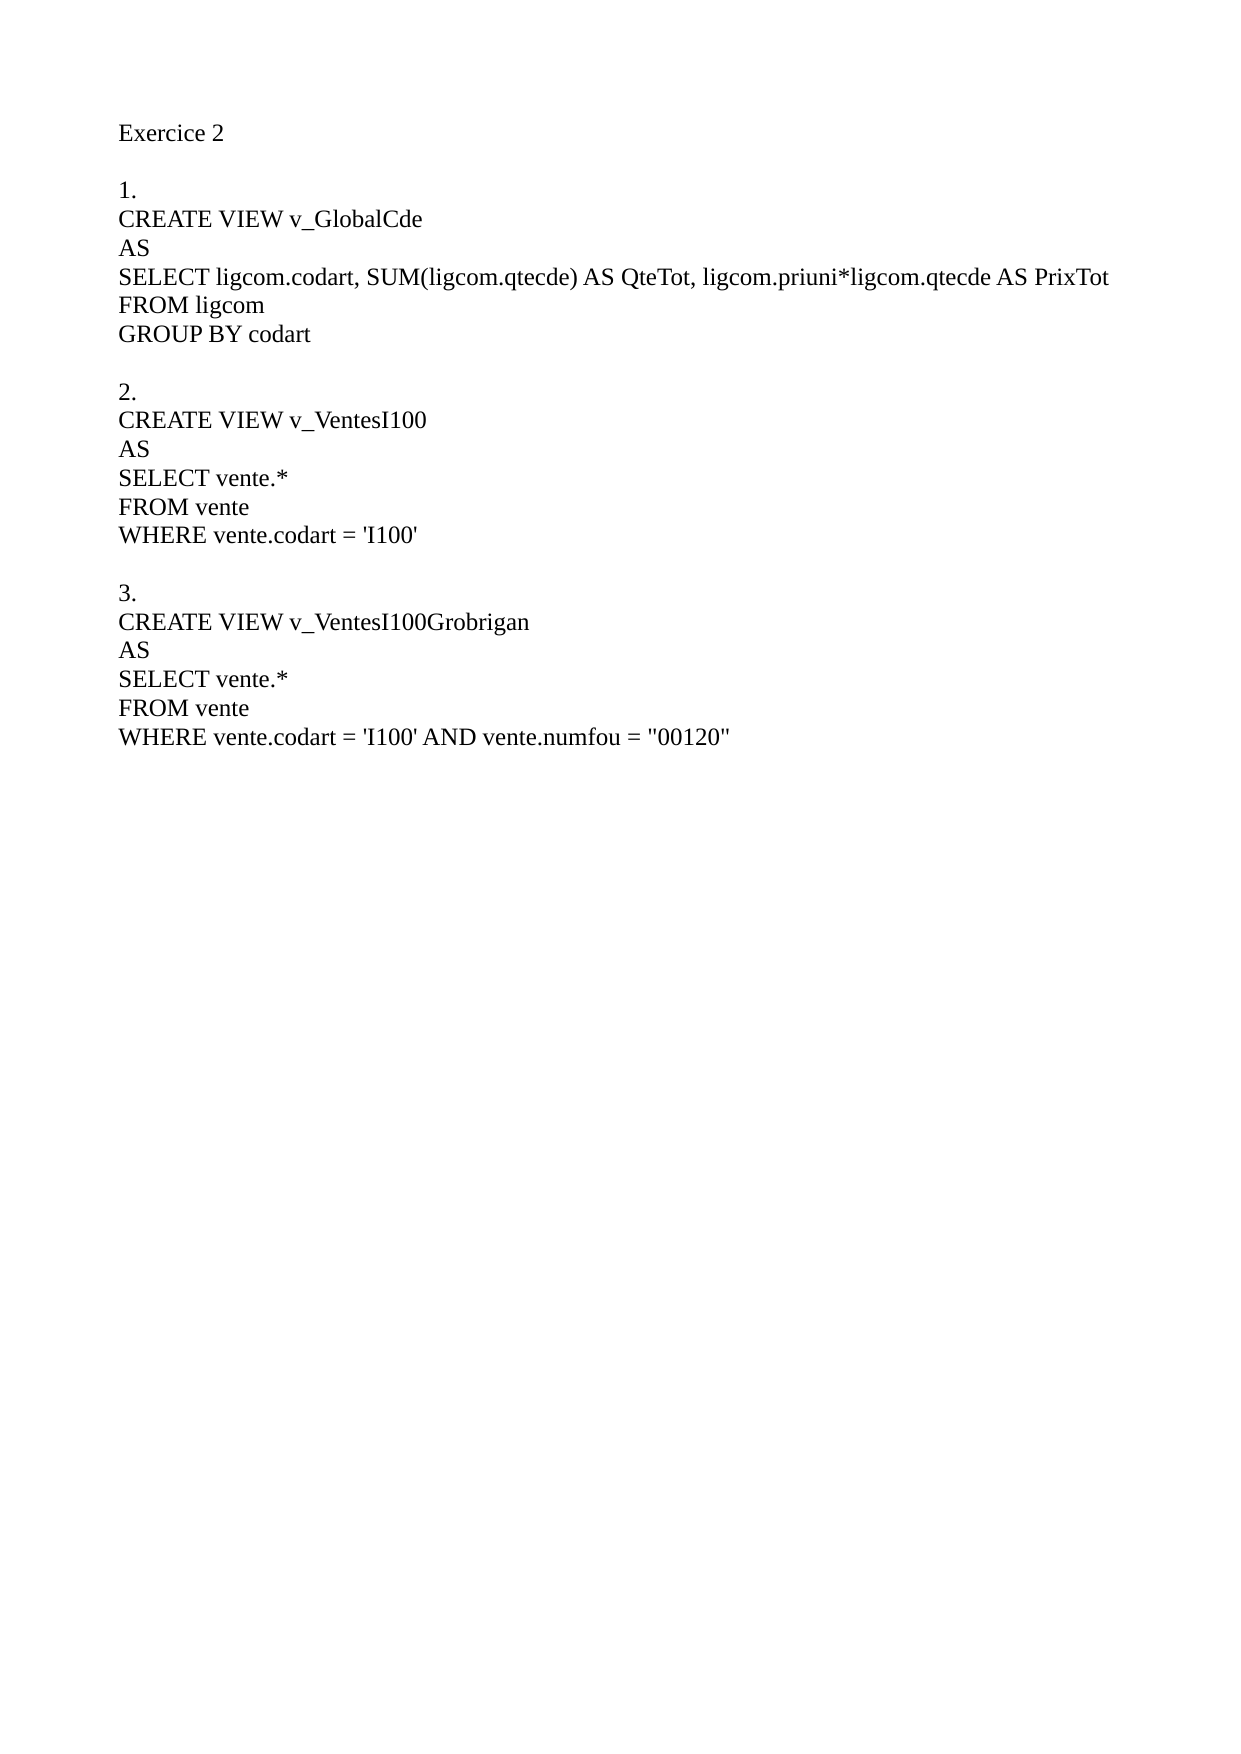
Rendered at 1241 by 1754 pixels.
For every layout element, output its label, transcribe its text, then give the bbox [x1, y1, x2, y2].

text 2. [118, 377, 1122, 406]
text SELECT ligcom.codart, SUM(ligcom.qtecde) AS QteTot, ligcom.priuni*ligcom.qtecde AS PrixTot [118, 262, 1122, 291]
text SELECT vente.* [118, 664, 1122, 693]
text FROM ligcom [118, 291, 1122, 319]
text WHERE vente.codart = 'I100' AND vente.numfou = "00120" [118, 722, 1122, 751]
text AS [118, 636, 1122, 664]
text 3. [118, 578, 1122, 607]
text CREATE VIEW v_VentesI100Grobrigan [118, 607, 1122, 636]
text 1. [118, 176, 1122, 204]
text CREATE VIEW v_VentesI100 [118, 406, 1122, 434]
text GROUP BY codart [118, 319, 1122, 348]
text FROM vente [118, 693, 1122, 722]
text WHERE vente.codart = 'I100' [118, 521, 1122, 549]
text Exercice 2 [118, 118, 1122, 147]
text AS [118, 233, 1122, 262]
text FROM vente [118, 492, 1122, 521]
text SELECT vente.* [118, 463, 1122, 492]
text AS [118, 434, 1122, 463]
text CREATE VIEW v_GlobalCde [118, 204, 1122, 233]
